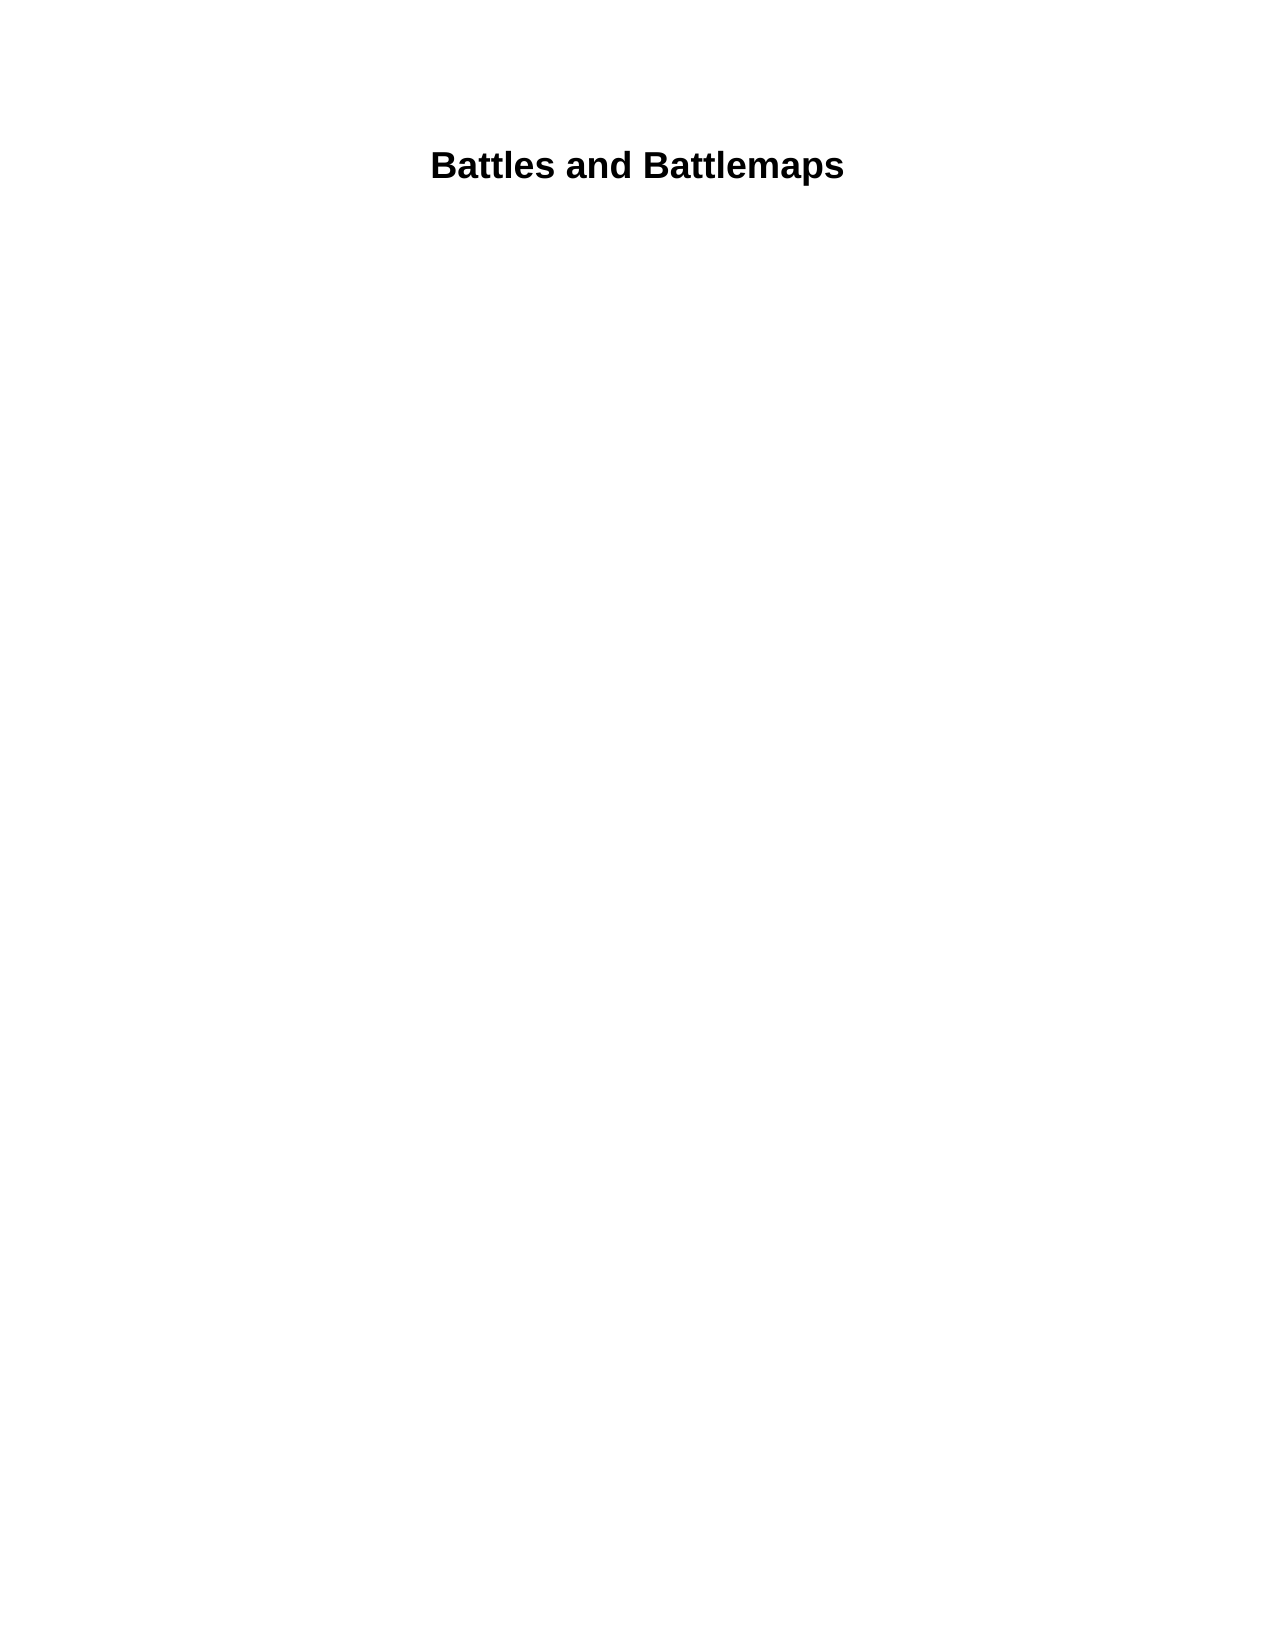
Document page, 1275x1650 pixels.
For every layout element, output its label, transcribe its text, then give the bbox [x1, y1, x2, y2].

subtitle Battles and Battlemaps [118, 143, 1157, 186]
